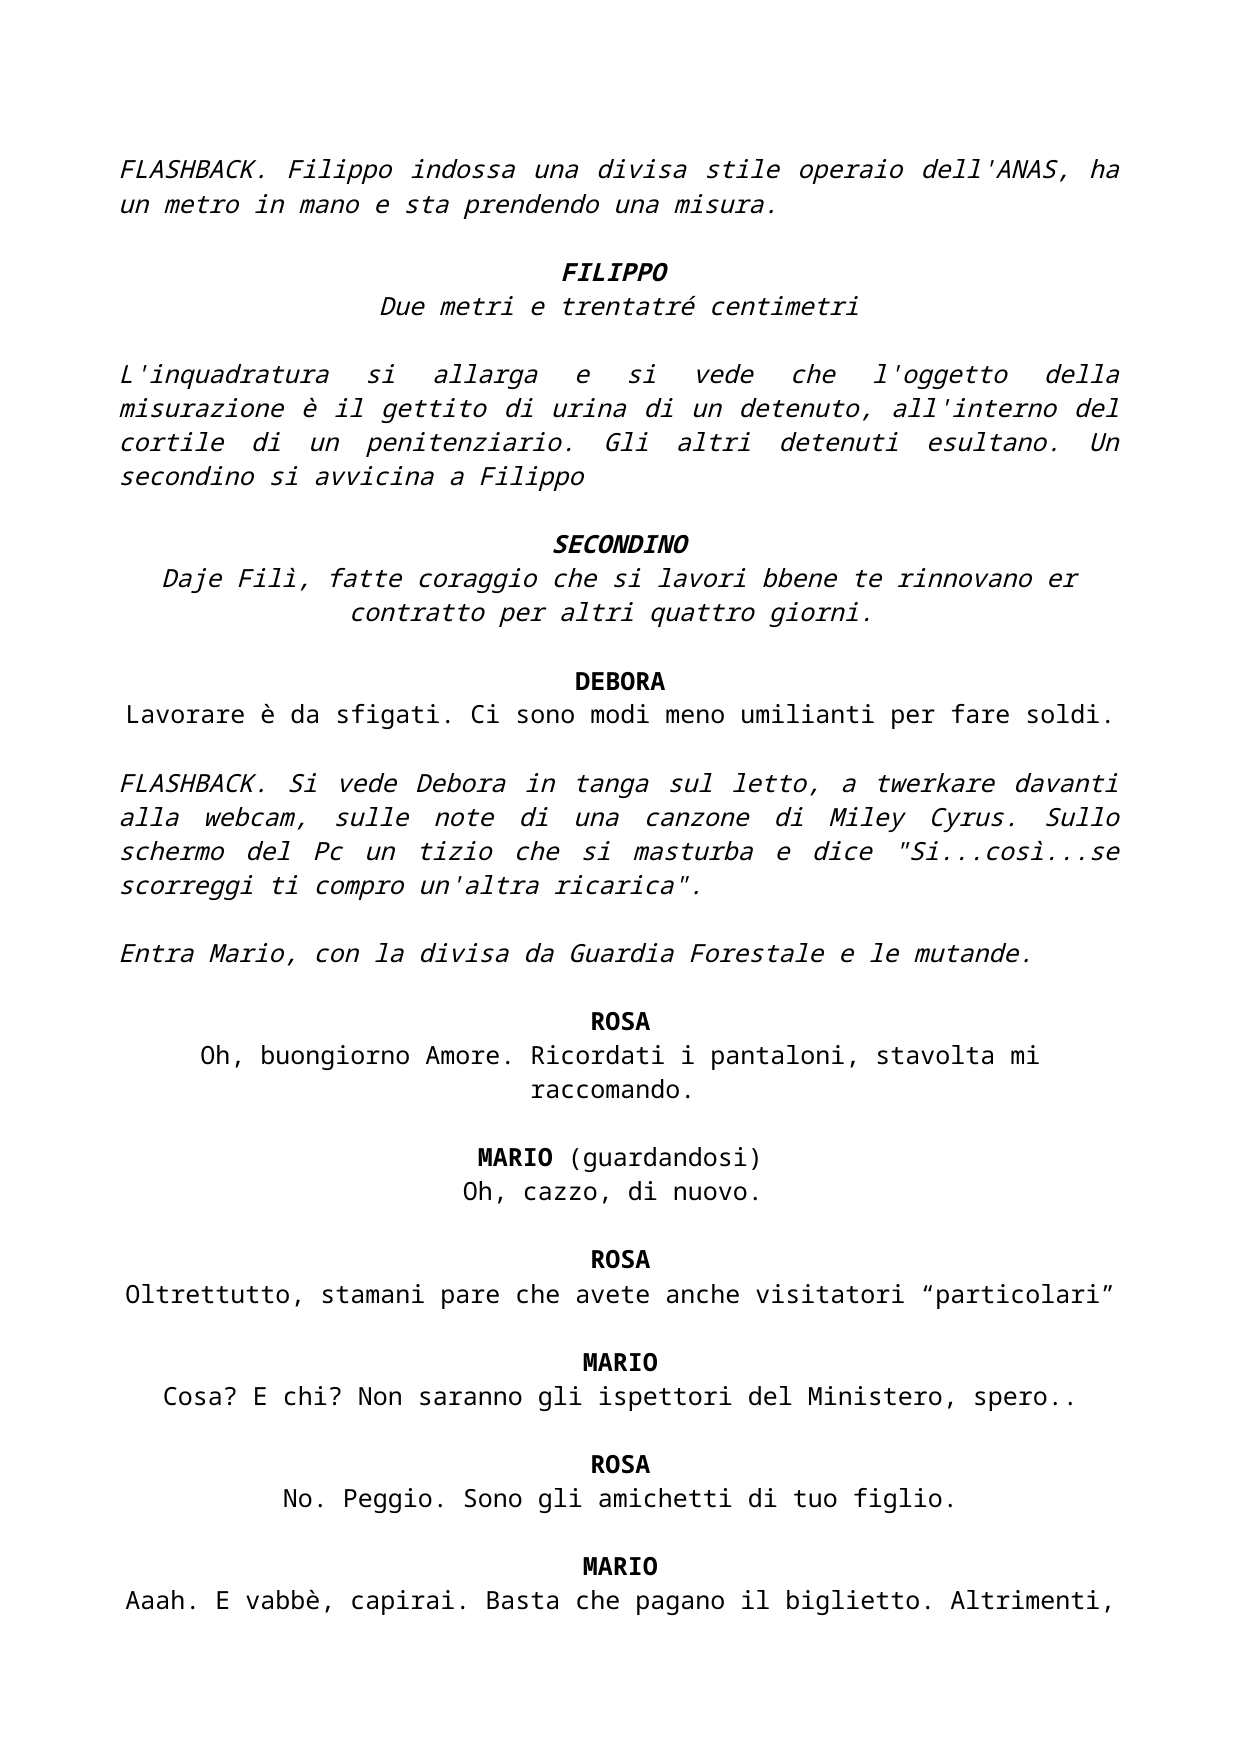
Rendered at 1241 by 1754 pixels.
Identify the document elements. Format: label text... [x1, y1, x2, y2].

text ROSA [118, 1242, 1122, 1276]
text FLASHBACK. Filippo indossa una divisa stile operaio dell'ANAS, ha un metro in mano e sta prendendo una misura. [118, 152, 1122, 220]
text MARIO [118, 1549, 1122, 1583]
text Entra Mario, con la divisa da Guardia Forestale e le mutande. [118, 936, 1122, 970]
text Aaah. E vabbè, capirai. Basta che pagano il biglietto. Altrimenti, [118, 1583, 1122, 1617]
text Daje Filì, fatte coraggio che si lavori bbene te rinnovano er contratto per altri quattro giorni. [118, 561, 1122, 629]
text Oh, cazzo, di nuovo. [118, 1174, 1122, 1208]
text FILIPPO [118, 254, 1122, 288]
text Lavorare è da sfigati. Ci sono modi meno umilianti per fare soldi. [118, 697, 1122, 765]
text No. Peggio. Sono gli amichetti di tuo figlio. [118, 1481, 1122, 1515]
text MARIO (guardandosi) [118, 1140, 1122, 1174]
text ROSA [118, 1004, 1122, 1038]
text DEBORA [118, 663, 1122, 697]
text Oh, buongiorno Amore. Ricordati i pantaloni, stavolta mi raccomando. [118, 1038, 1122, 1106]
text MARIO [118, 1344, 1122, 1378]
text Oltrettutto, stamani pare che avete anche visitatori “particolari” [118, 1276, 1122, 1310]
text SECONDINO [118, 527, 1122, 561]
text ROSA [118, 1447, 1122, 1481]
text FLASHBACK. Si vede Debora in tanga sul letto, a twerkare davanti alla webcam, sulle note di una canzone di Miley Cyrus. Sullo schermo del Pc un tizio che si masturba e dice "Si...così...se scorreggi ti compro un'altra ricarica". [118, 765, 1122, 902]
text Due metri e trentatré centimetri [118, 288, 1122, 322]
text Cosa? E chi? Non saranno gli ispettori del Ministero, spero.. [118, 1378, 1122, 1412]
text L'inquadratura si allarga e si vede che l'oggetto della misurazione è il gettito di urina di un detenuto, all'interno del cortile di un penitenziario. Gli altri detenuti esultano. Un secondino si avvicina a Filippo [118, 357, 1122, 493]
